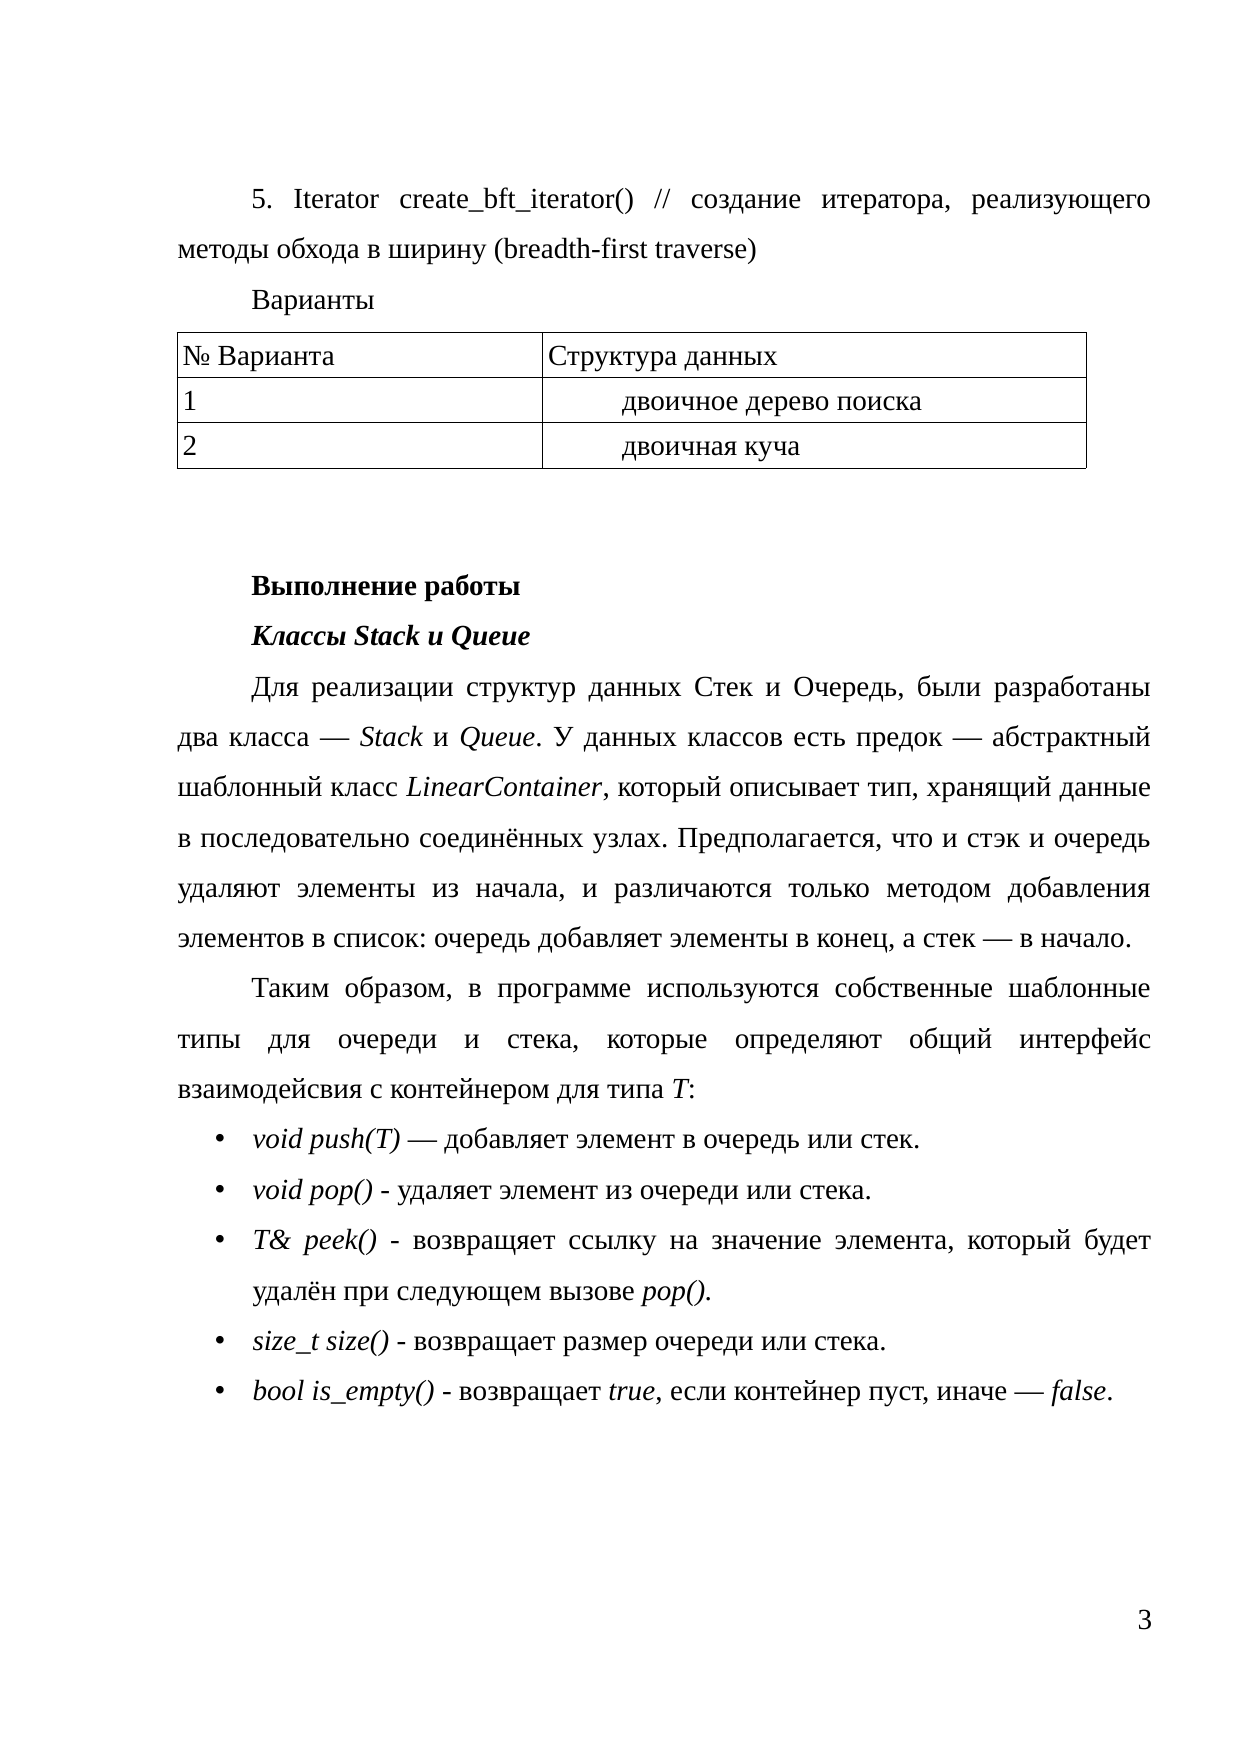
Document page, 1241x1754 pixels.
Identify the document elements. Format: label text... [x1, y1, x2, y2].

table_cell 2 [178, 423, 542, 467]
table_cell 1 [178, 378, 542, 422]
text Таким образом, в программе используются собственные шаблонные типы для очереди и стека, которые определяют общий интерфейс взаимодейсвия с контейнером для типа T: [177, 971, 1152, 1105]
text 5. Iterator create_bft_iterator() // создание итератора, реализующего методы обхода в ширину (breadth-first traverse) [177, 181, 1152, 265]
table_header Структура данных [543, 333, 1086, 377]
text Для реализации структур данных Стек и Очередь, были разработаны два класса — Stack и Queue. У данных классов есть предок — абстрактный шаблонный класс LinearContainer, который описывает тип, хранящий данные в последовательно соединённых узлах. Предполагается, что и стэк и очередь удаляют элементы из начала, и различаются только методом добавления элементов в список: очередь добавляет элементы в конец, а стек — в начало. [177, 669, 1152, 954]
list T& peek() - возвращяет ссылку на значение элемента, который будет удалён при следующем вызове pop(). [215, 1222, 1152, 1306]
table_cell двоичная куча [543, 423, 1086, 467]
subtitle Выполнение работы [177, 568, 1152, 602]
list void push(T) — добавляет элемент в очередь или стек. [215, 1122, 1152, 1155]
table_cell двоичное дерево поиска [543, 378, 1086, 422]
list bool is_empty() - возвращает true, если контейнер пуст, иначе — false. [215, 1373, 1152, 1407]
list void pop() - удаляет элемент из очереди или стека. [215, 1172, 1152, 1206]
text Варианты [177, 282, 1152, 315]
list size_t size() - возвращает размер очереди или стека. [215, 1323, 1152, 1357]
subtitle Классы Stack и Queue [177, 618, 1152, 652]
table_header № Варианта [178, 333, 542, 377]
